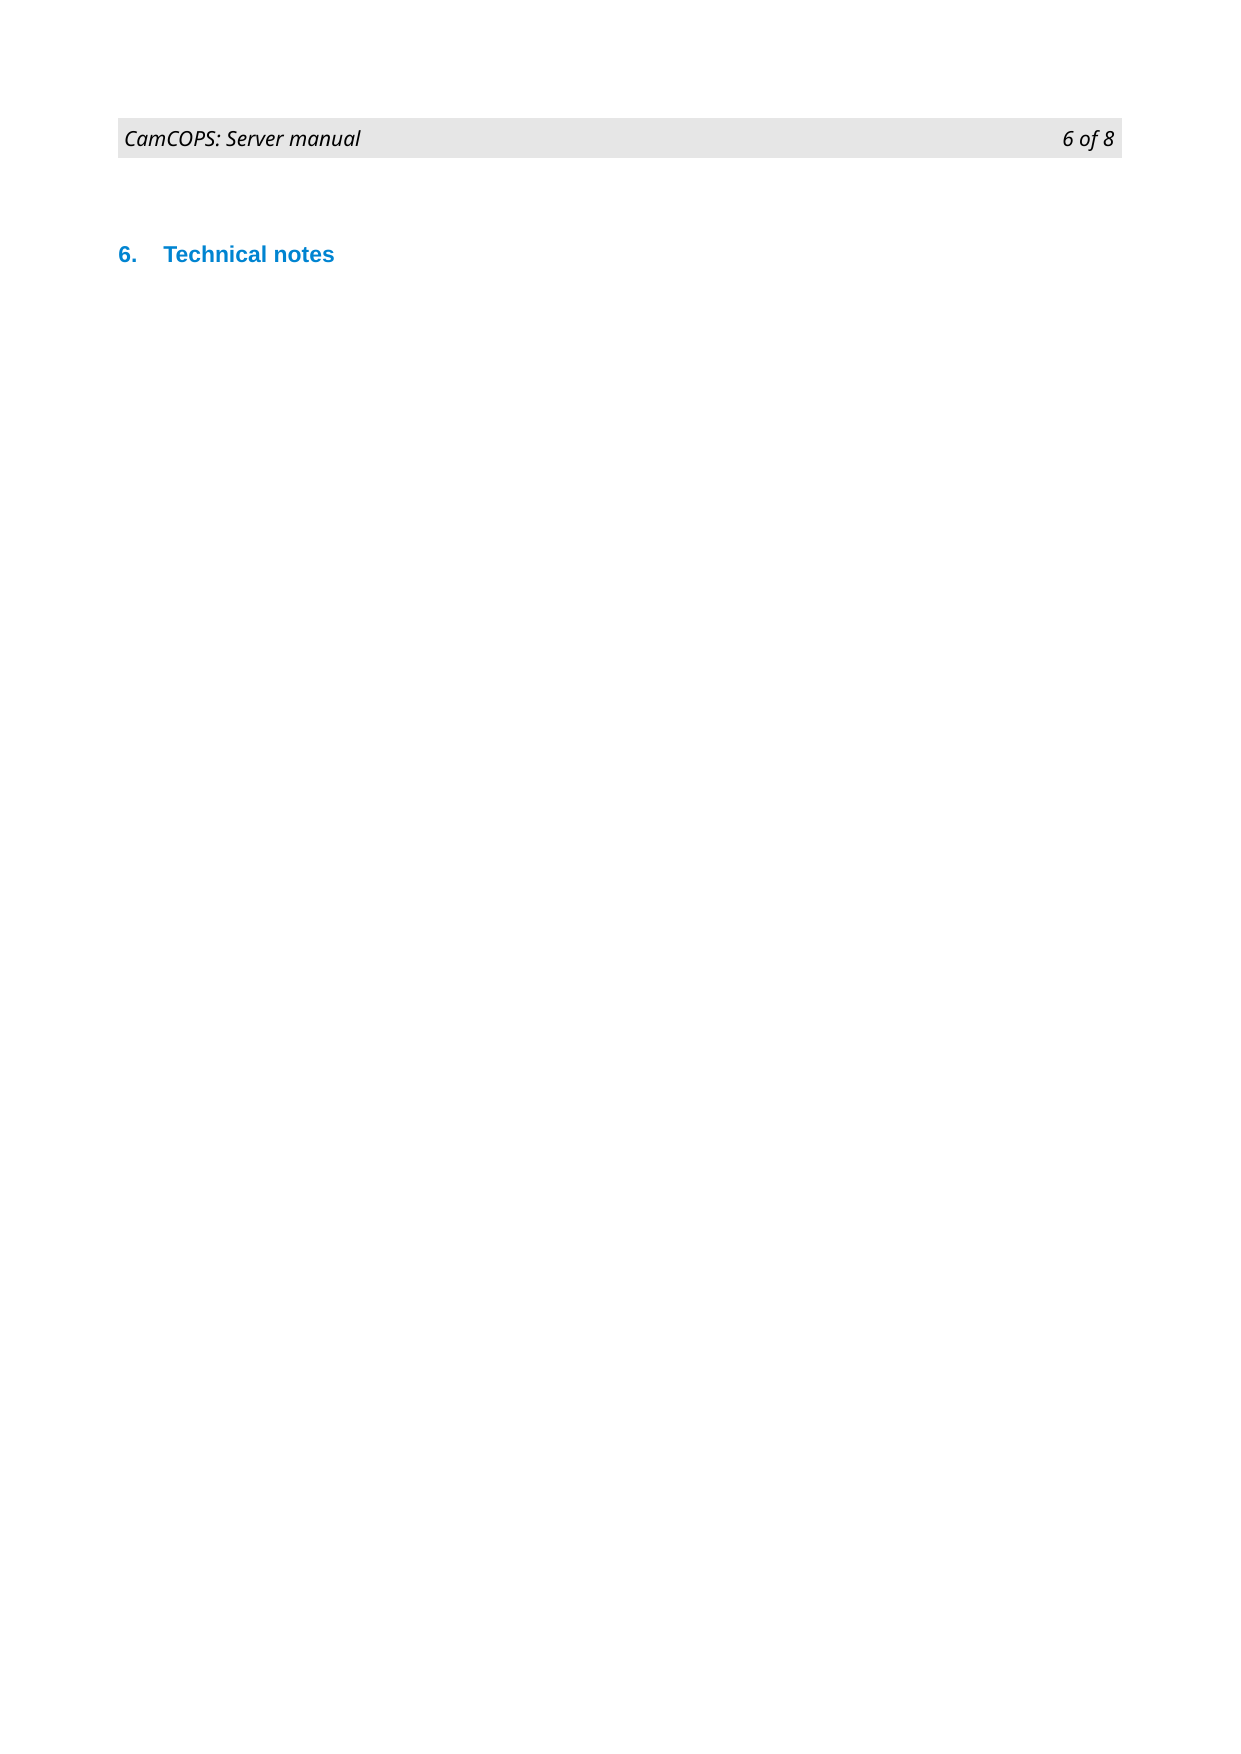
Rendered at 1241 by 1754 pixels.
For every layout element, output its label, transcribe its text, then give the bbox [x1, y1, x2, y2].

subtitle Technical notes [118, 241, 1122, 267]
